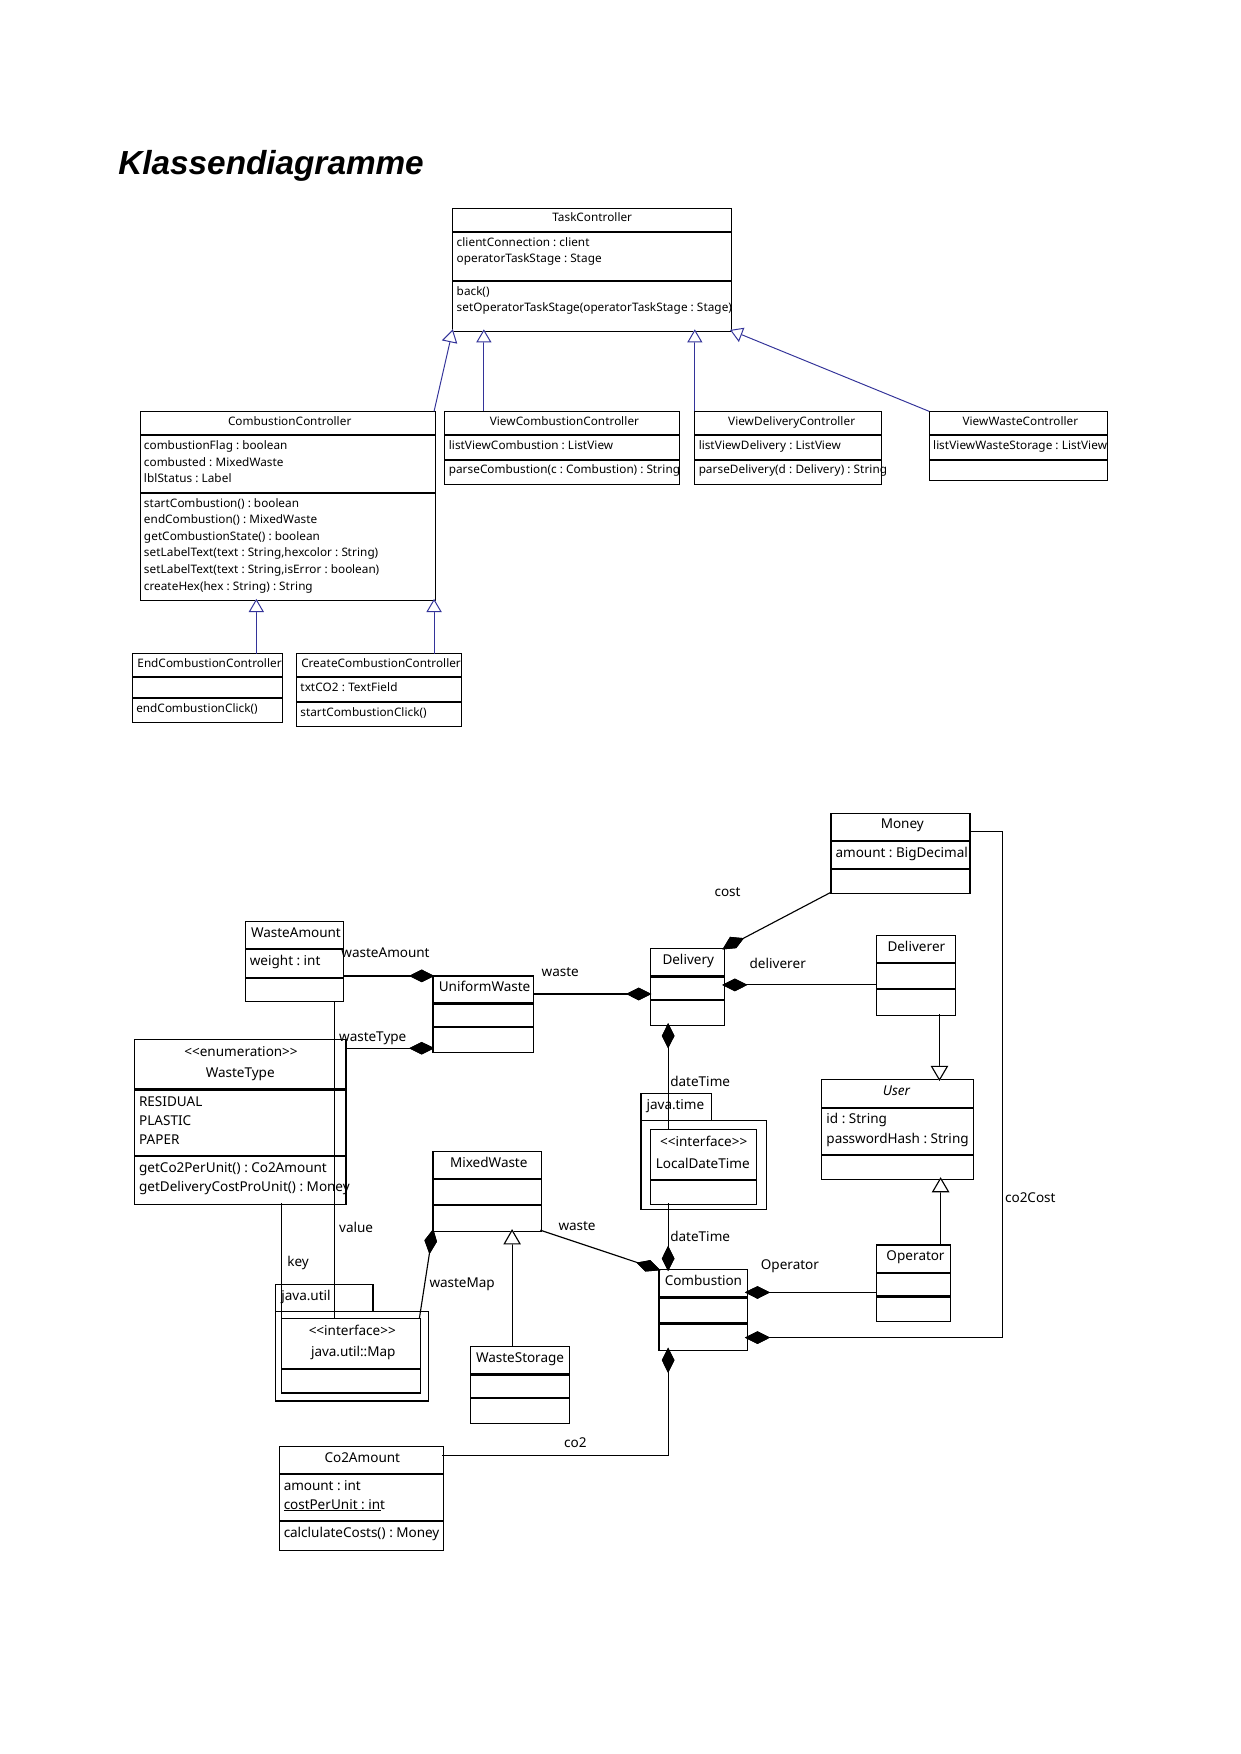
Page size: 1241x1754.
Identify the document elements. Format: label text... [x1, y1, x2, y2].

subtitle Klassendiagramme [118, 143, 1122, 182]
